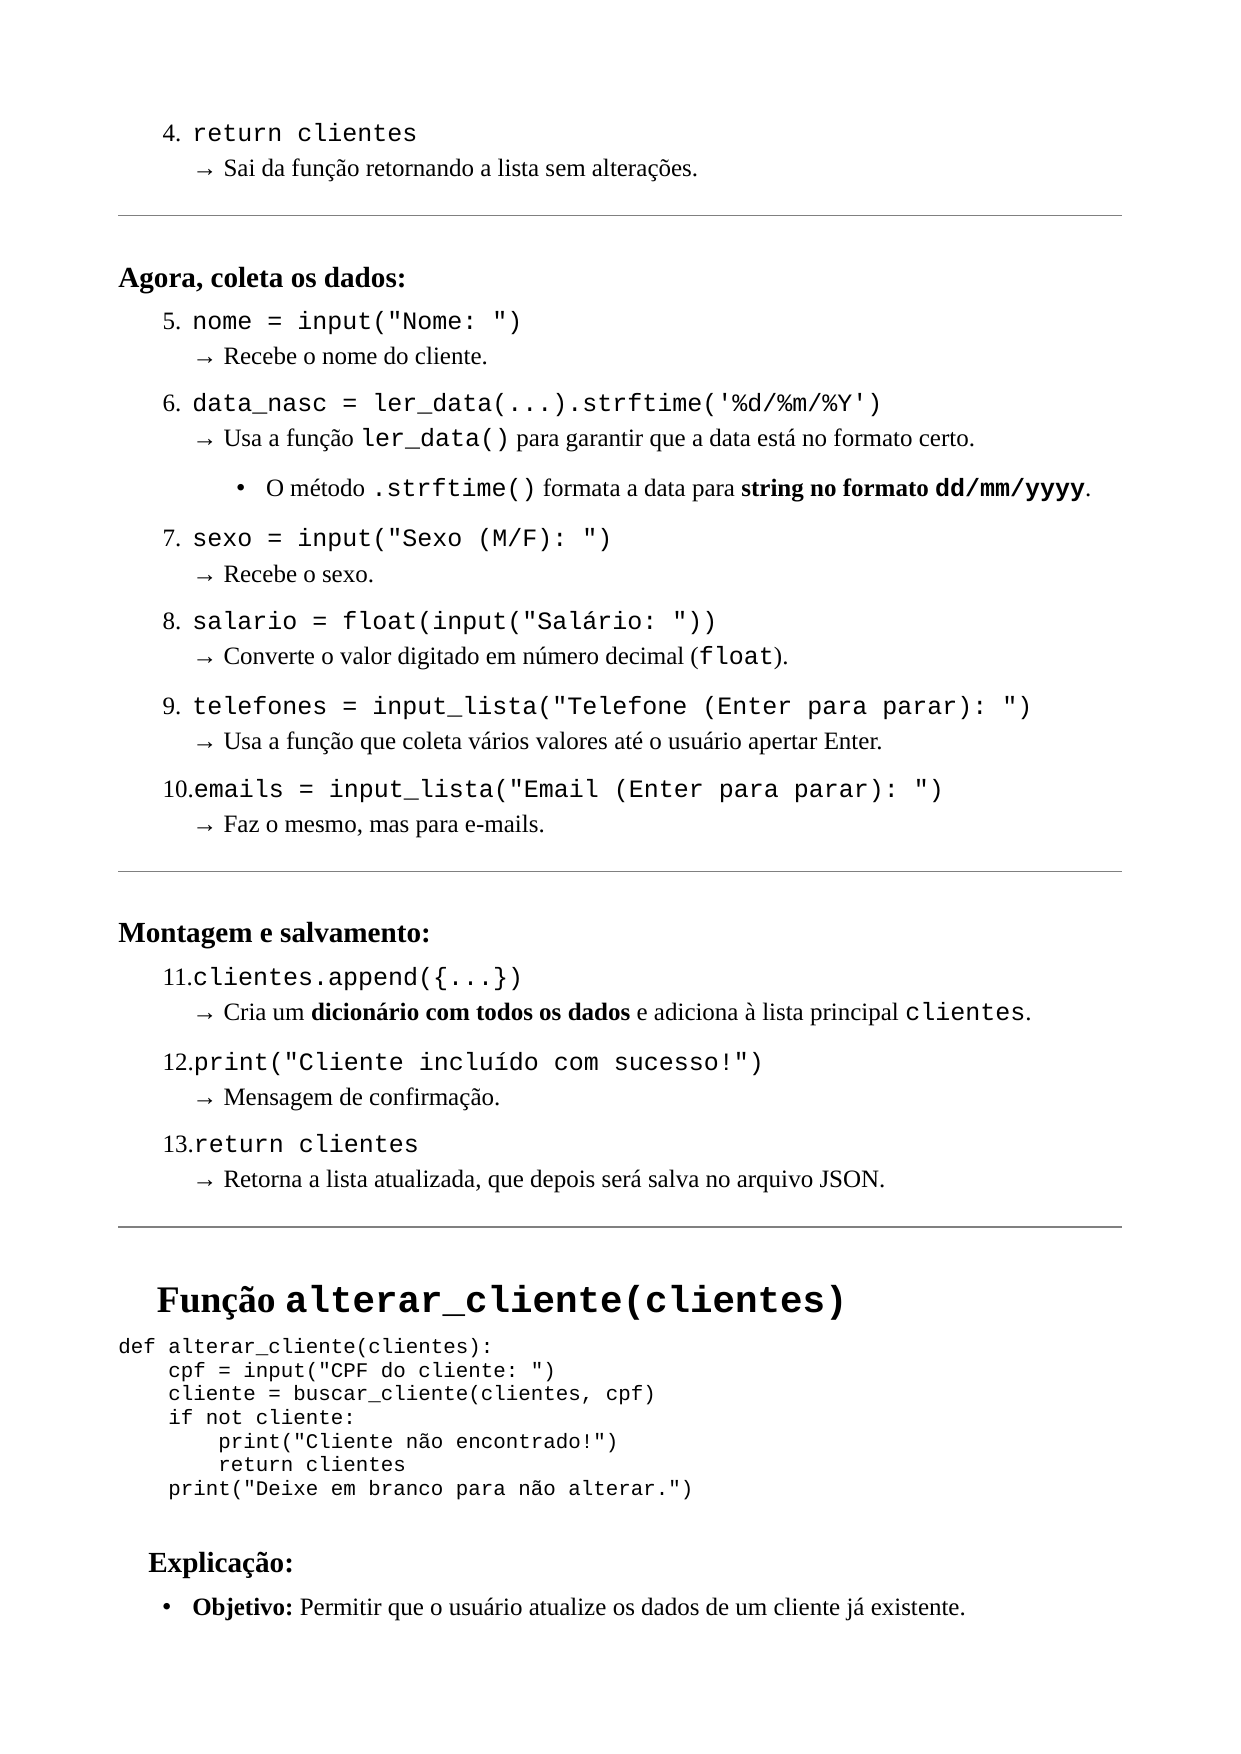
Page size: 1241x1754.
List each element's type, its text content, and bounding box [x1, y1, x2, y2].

list return clientes → Sai da função retornando a lista sem alterações. [162, 118, 1122, 182]
list telefones = input_lista("Telefone (Enter para parar): ") → Usa a função que coleta vários valores até o usuário apertar Enter. [162, 691, 1122, 755]
text def alterar_cliente(clientes): [118, 1336, 1122, 1360]
list emails = input_lista("Email (Enter para parar): ") → Faz o mesmo, mas para e-mails. [162, 774, 1122, 838]
list data_nasc = ler_data(...).strftime('%d/%m/%Y') → Usa a função ler_data() para garantir que a data está no formato certo. [162, 388, 1122, 454]
list print("Cliente incluído com sucesso!") → Mensagem de confirmação. [162, 1047, 1122, 1111]
subtitle 🧩 Explicação: [118, 1546, 1122, 1579]
text cpf = input("CPF do cliente: ") [118, 1360, 1122, 1383]
list clientes.append({...}) → Cria um dicionário com todos os dados e adiciona à lista principal clientes. [162, 962, 1122, 1028]
list O método .strftime() formata a data para string no formato dd/mm/yyyy. [236, 473, 1122, 504]
list return clientes → Retorna a lista atualizada, que depois será salva no arquivo JSON. [162, 1129, 1122, 1193]
text print("Deixe em branco para não alterar.") [118, 1478, 1122, 1502]
text return clientes [118, 1454, 1122, 1478]
subtitle Montagem e salvamento: [118, 916, 1122, 949]
list salario = float(input("Salário: ")) → Converte o valor digitado em número decimal (float). [162, 606, 1122, 672]
text cliente = buscar_cliente(clientes, cpf) [118, 1383, 1122, 1407]
list nome = input("Nome: ") → Recebe o nome do cliente. [162, 306, 1122, 369]
subtitle 🔹 Função alterar_cliente(clientes) [118, 1277, 1122, 1323]
subtitle Agora, coleta os dados: [118, 260, 1122, 293]
list Objetivo: Permitir que o usuário atualize os dados de um cliente já existente. [162, 1592, 1122, 1620]
text print("Cliente não encontrado!") [118, 1431, 1122, 1454]
text if not cliente: [118, 1407, 1122, 1431]
list sexo = input("Sexo (M/F): ") → Recebe o sexo. [162, 523, 1122, 587]
